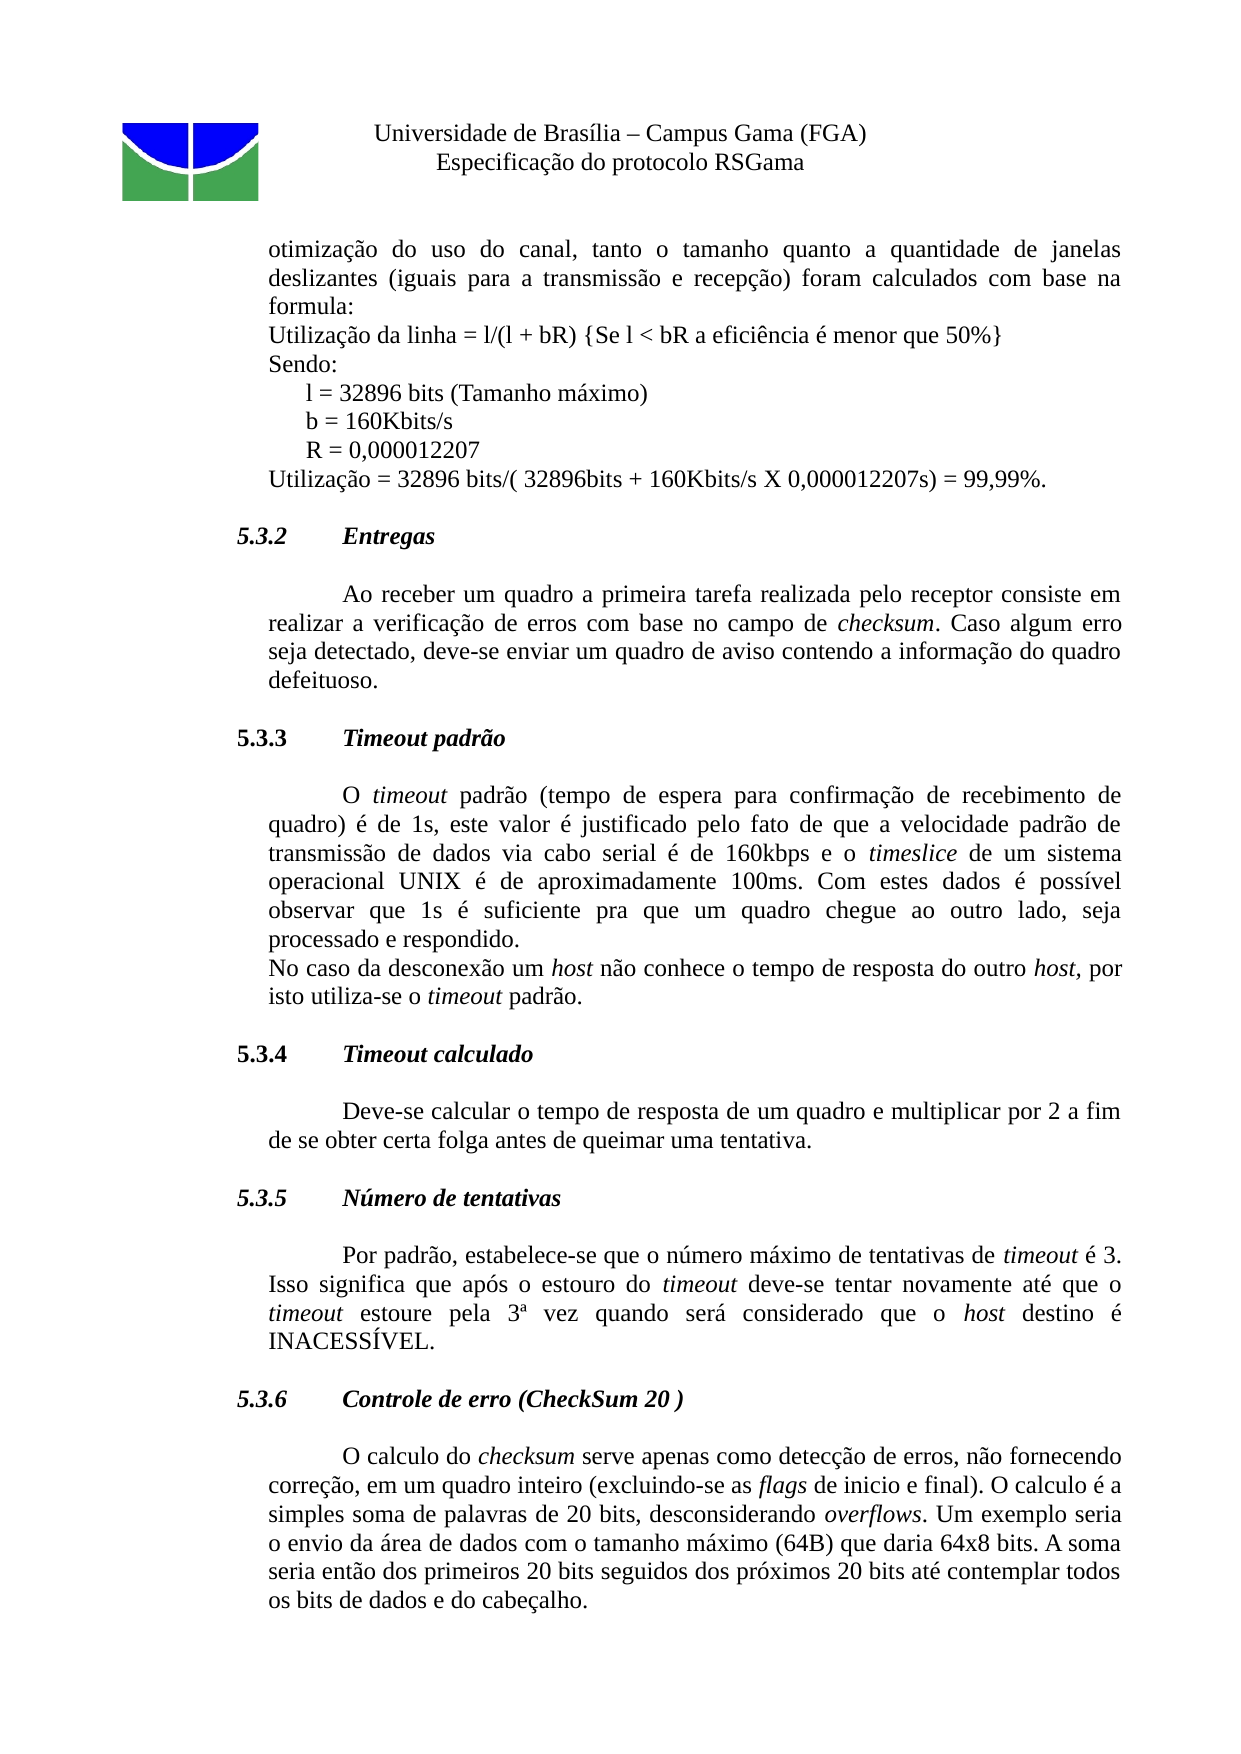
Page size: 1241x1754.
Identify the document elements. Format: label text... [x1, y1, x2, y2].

list O calculo do checksum serve apenas como detecção de erros, não fornecendo correção, em um quadro inteiro (excluindo-se as flags de inicio e final). O calculo é a simples soma de palavras de 20 bits, desconsiderando overflows. Um exemplo seria o envio da área de dados com o tamanho máximo (64B) que daria 64x8 bits. A soma seria então dos primeiros 20 bits seguidos dos próximos 20 bits até contemplar todos os bits de dados e do cabeçalho. [231, 1441, 1122, 1614]
list Timeout padrão [231, 723, 1122, 751]
list Ao receber um quadro a primeira tarefa realizada pelo receptor consiste em realizar a verificação de erros com base no campo de checksum. Caso algum erro seja detectado, deve-se enviar um quadro de aviso contendo a informação do quadro defeituoso. [231, 579, 1122, 694]
list Utilização da linha = l/(l + bR) {Se l < bR a eficiência é menor que 50%} [231, 320, 1122, 349]
list Timeout calculado [231, 1039, 1122, 1068]
list Deve-se calcular o tempo de resposta de um quadro e multiplicar por 2 a fim de se obter certa folga antes de queimar uma tentativa. [231, 1096, 1122, 1154]
list R = 0,000012207 [268, 435, 1122, 464]
list Sendo: [231, 349, 1122, 378]
list Controle de erro (CheckSum 20 ) [231, 1384, 1122, 1413]
list O timeout padrão (tempo de espera para confirmação de recebimento de quadro) é de 1s, este valor é justificado pelo fato de que a velocidade padrão de transmissão de dados via cabo serial é de 160kbps e o timeslice de um sistema operacional UNIX é de aproximadamente 100ms. Com estes dados é possível observar que 1s é suficiente pra que um quadro chegue ao outro lado, seja processado e respondido. [231, 780, 1122, 953]
list otimização do uso do canal, tanto o tamanho quanto a quantidade de janelas deslizantes (iguais para a transmissão e recepção) foram calculados com base na formula: [231, 234, 1122, 320]
list Entregas [231, 521, 1122, 550]
list b = 160Kbits/s [268, 406, 1122, 435]
list Número de tentativas [231, 1183, 1122, 1211]
picture [122, 123, 259, 201]
list Por padrão, estabelece-se que o número máximo de tentativas de timeout é 3. Isso significa que após o estouro do timeout deve-se tentar novamente até que o timeout estoure pela 3ª vez quando será considerado que o host destino é INACESSÍVEL. [231, 1240, 1122, 1355]
list Utilização = 32896 bits/( 32896bits + 160Kbits/s X 0,000012207s) = 99,99%. [231, 464, 1122, 493]
list No caso da desconexão um host não conhece o tempo de resposta do outro host, por isto utiliza-se o timeout padrão. [231, 953, 1122, 1010]
list l = 32896 bits (Tamanho máximo) [268, 378, 1122, 406]
